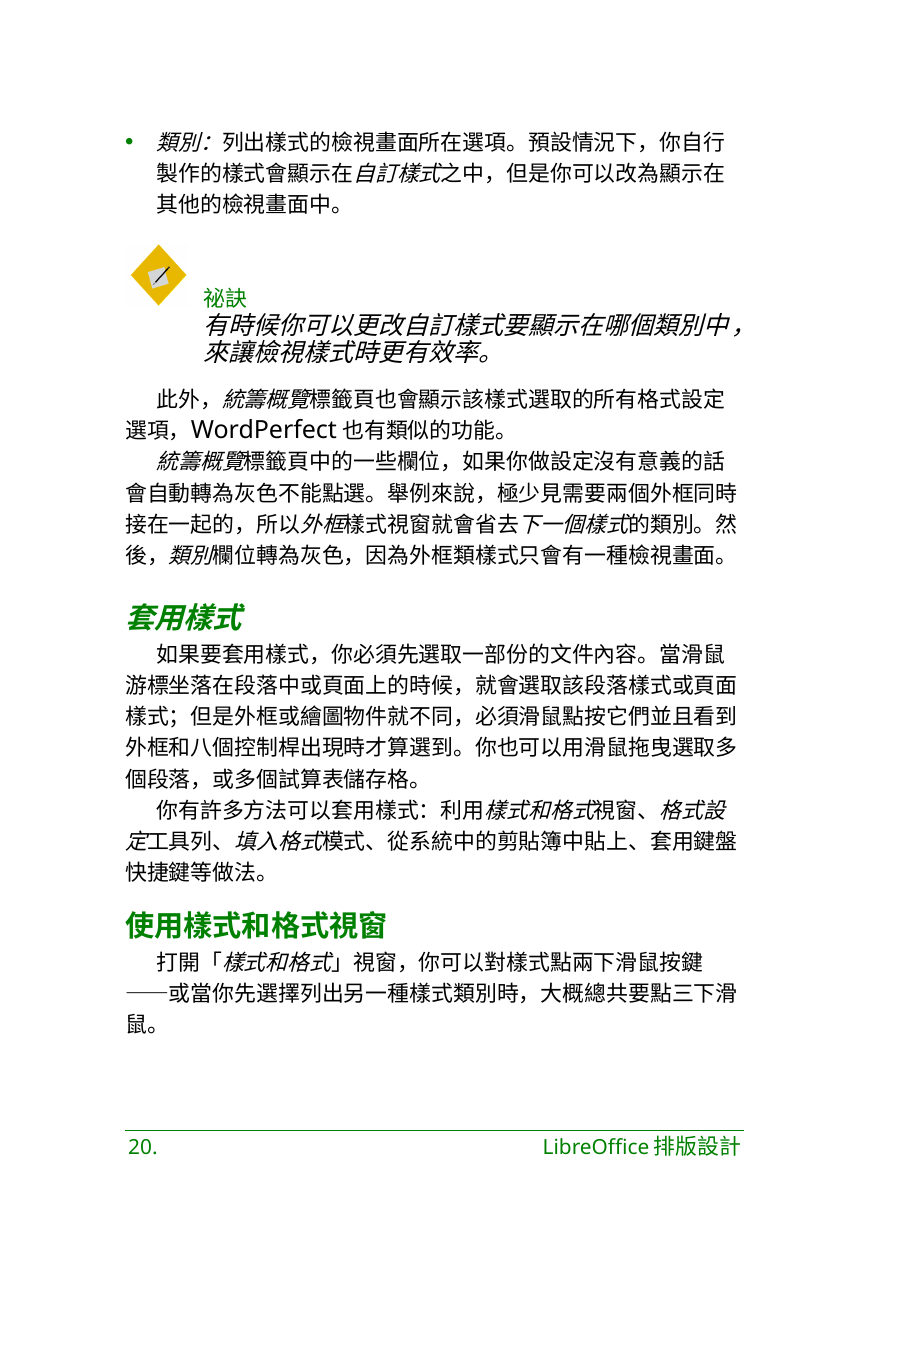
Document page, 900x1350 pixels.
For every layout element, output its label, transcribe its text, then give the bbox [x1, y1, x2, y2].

subtitle 套用樣式 [125, 595, 744, 637]
text 此外，統籌概覽標籤頁也會顯示該樣式選取的所有格式設定選項，WordPerfect也有類似的功能。 [125, 382, 744, 445]
subtitle 使用樣式和格式視窗 [125, 903, 744, 945]
list 祕訣 [125, 243, 744, 312]
list 類別：列出樣式的檢視畫面所在選項。預設情況下，你自行製作的樣式會顯示在自訂樣式之中，但是你可以改為顯示在其他的檢視畫面中。 [125, 125, 744, 219]
text 打開「樣式和格式」視窗，你可以對樣式點兩下滑鼠按鍵——或當你先選擇列出另一種樣式類別時，大概總共要點三下滑鼠。 [125, 945, 744, 1039]
picture [126, 243, 189, 307]
text 你有許多方法可以套用樣式：利用樣式和格式視窗、格式設定工具列、填入格式模式、從系統中的剪貼簿中貼上、套用鍵盤快捷鍵等做法。 [125, 793, 744, 887]
text 如果要套用樣式，你必須先選取一部份的文件內容。當滑鼠游標坐落在段落中或頁面上的時候，就會選取該段落樣式或頁面樣式；但是外框或繪圖物件就不同，必須滑鼠點按它們並且看到外框和八個控制桿出現時才算選到。你也可以用滑鼠拖曳選取多個段落，或多個試算表儲存格。 [125, 637, 744, 793]
text 統籌概覽標籤頁中的一些欄位，如果你做設定沒有意義的話會自動轉為灰色不能點選。舉例來說，極少見需要兩個外框同時接在一起的，所以外框樣式視窗就會省去下一個樣式的類別。然後，類別欄位轉為灰色，因為外框類樣式只會有一種檢視畫面。 [125, 445, 744, 570]
text 有時候你可以更改自訂樣式要顯示在哪個類別中，來讓檢視樣式時更有效率。 [203, 312, 744, 367]
